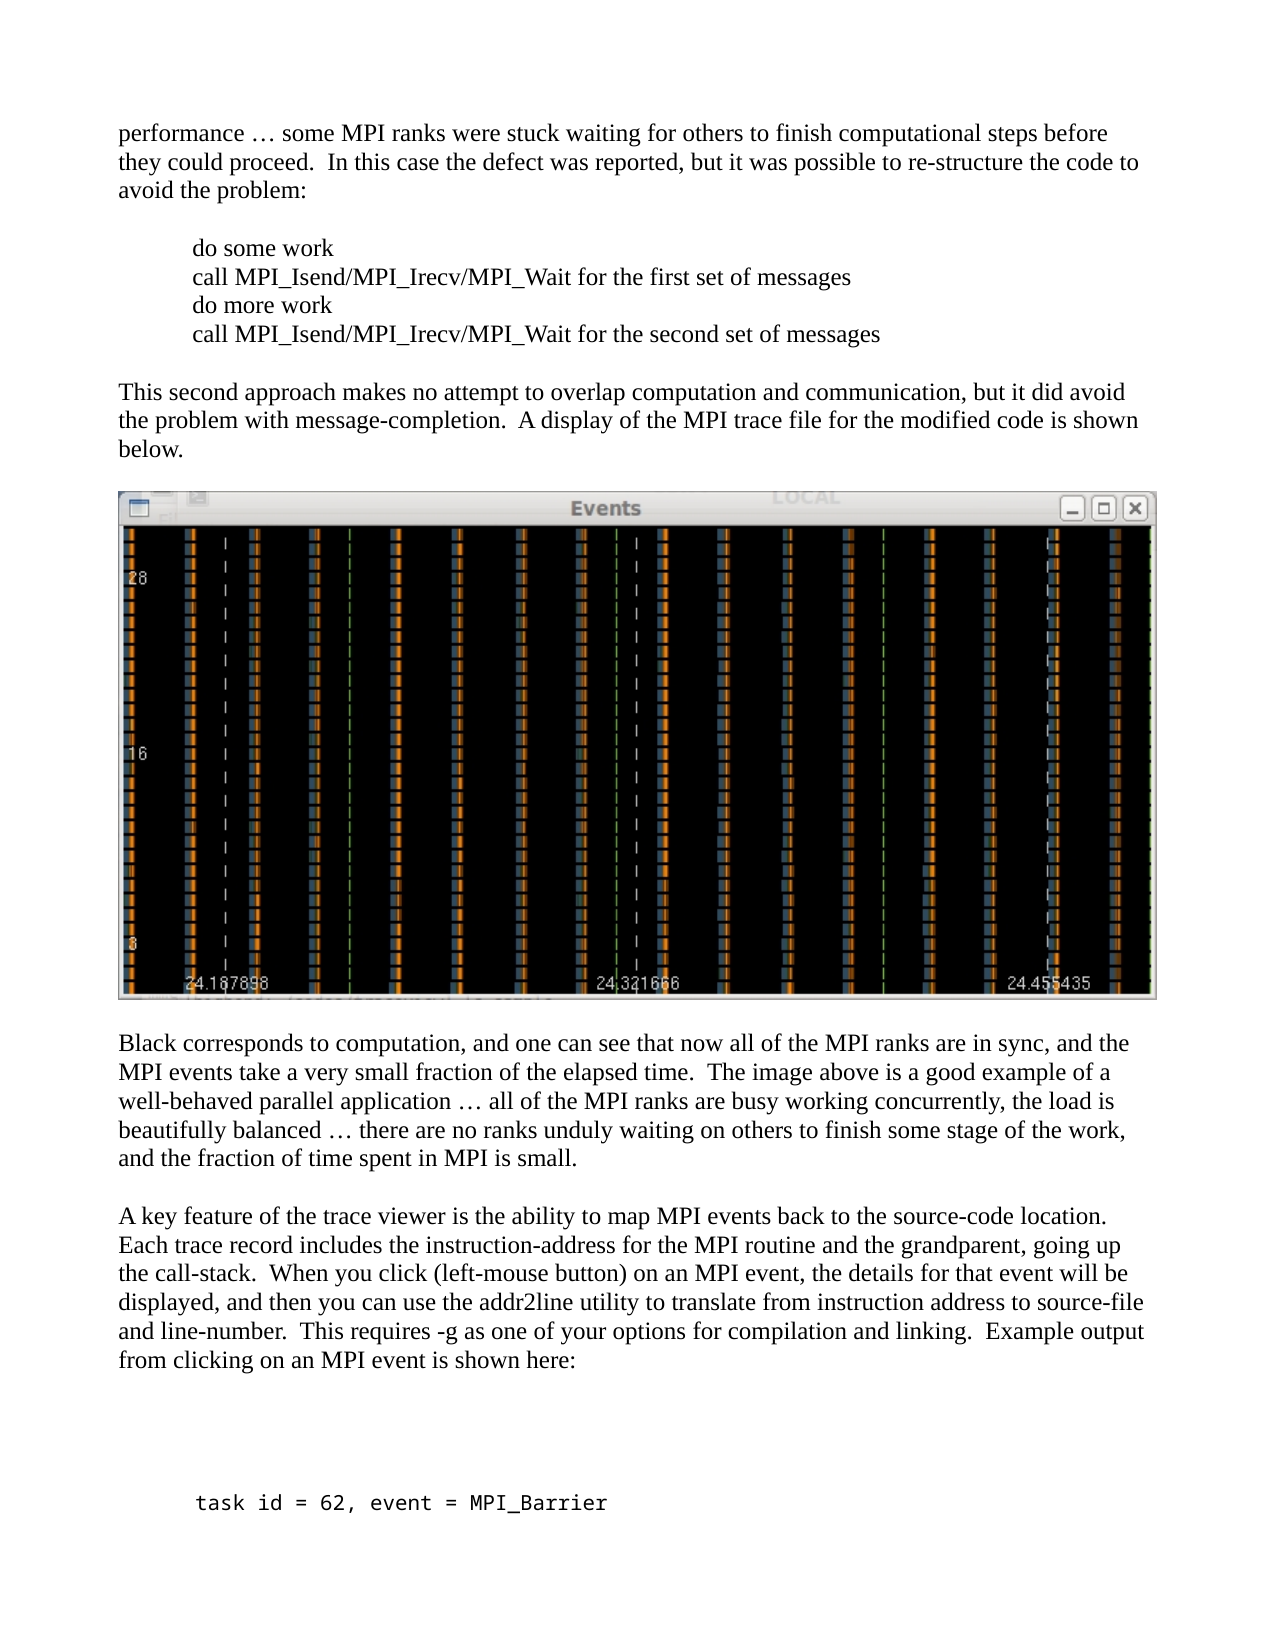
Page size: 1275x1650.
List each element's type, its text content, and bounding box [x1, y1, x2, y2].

text task id = 62, event = MPI_Barrier [195, 1488, 1157, 1517]
text performance … some MPI ranks were stuck waiting for others to finish computational steps before they could proceed. In this case the defect was reported, but it was possible to re-structure the code to avoid the problem: [118, 118, 1157, 204]
text This second approach makes no attempt to overlap computation and communication, but it did avoid the problem with message-completion. A display of the MPI trace file for the modified code is shown below. [118, 377, 1157, 463]
text A key feature of the trace viewer is the ability to map MPI events back to the source-code location. Each trace record includes the instruction-address for the MPI routine and the grandparent, going up the call-stack. When you click (left-mouse button) on an MPI event, the details for that event will be displayed, and then you can use the addr2line utility to translate from instruction address to source-file and line-number. This requires -g as one of your options for compilation and linking. Example output from clicking on an MPI event is shown here: [118, 1201, 1157, 1373]
text call MPI_Isend/MPI_Irecv/MPI_Wait for the second set of messages [118, 319, 1157, 348]
text do more work [118, 291, 1157, 319]
text call MPI_Isend/MPI_Irecv/MPI_Wait for the first set of messages [118, 262, 1157, 291]
picture [118, 491, 1157, 1000]
text Black corresponds to computation, and one can see that now all of the MPI ranks are in sync, and the MPI events take a very small fraction of the elapsed time. The image above is a good example of a well-behaved parallel application … all of the MPI ranks are busy working concurrently, the load is beautifully balanced … there are no ranks unduly waiting on others to finish some stage of the work, and the fraction of time spent in MPI is small. [118, 1028, 1157, 1172]
text do some work [118, 233, 1157, 262]
